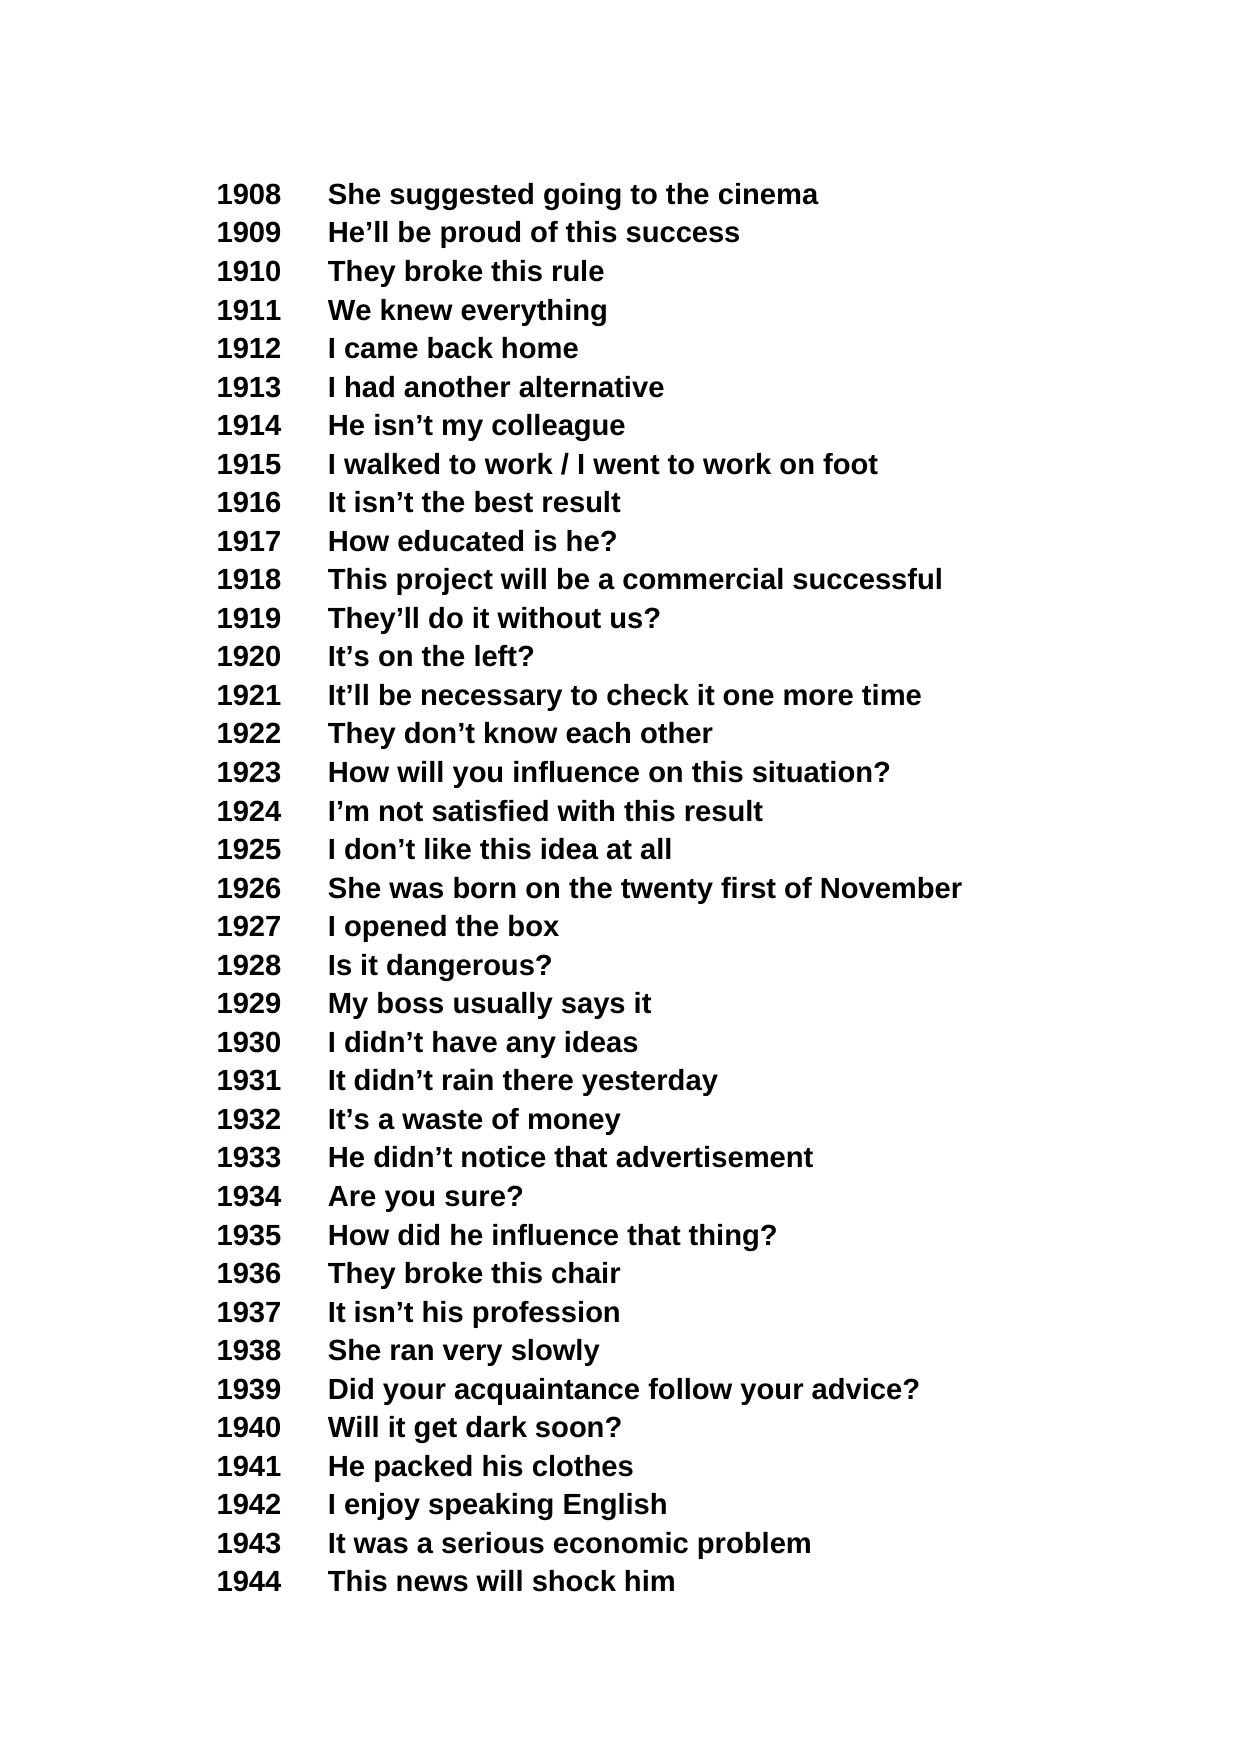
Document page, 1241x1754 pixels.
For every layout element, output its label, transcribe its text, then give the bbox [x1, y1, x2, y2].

list It’ll be necessary to check it one more time [216, 678, 1149, 711]
list It was a serious economic problem [216, 1526, 1149, 1559]
list He isn’t my colleague [216, 408, 1149, 442]
list I didn’t have any ideas [216, 1025, 1149, 1058]
list We knew everything [216, 292, 1149, 326]
list It isn’t the best result [216, 485, 1149, 519]
list They’ll do it without us? [216, 601, 1149, 634]
list She ran very slowly [216, 1333, 1149, 1367]
list This project will be a commercial successful [216, 562, 1149, 596]
list Did your acquaintance follow your advice? [216, 1372, 1149, 1405]
list I opened the box [216, 909, 1149, 943]
list She was born on the twenty first of November [216, 871, 1149, 904]
list Will it get dark soon? [216, 1410, 1149, 1444]
list He’ll be proud of this success [216, 215, 1149, 249]
list This news will shock him [216, 1564, 1149, 1598]
list It didn’t rain there yesterday [216, 1063, 1149, 1097]
list It isn’t his profession [216, 1294, 1149, 1328]
list He packed his clothes [216, 1449, 1149, 1482]
list I had another alternative [216, 369, 1149, 403]
list How educated is he? [216, 524, 1149, 557]
list He didn’t notice that advertisement [216, 1140, 1149, 1174]
list It’s on the left? [216, 639, 1149, 673]
list I enjoy speaking English [216, 1487, 1149, 1521]
list They broke this chair [216, 1256, 1149, 1289]
list I’m not satisfied with this result [216, 793, 1149, 827]
list They broke this rule [216, 254, 1149, 287]
list How will you influence on this situation? [216, 755, 1149, 788]
list I don’t like this idea at all [216, 832, 1149, 866]
list I came back home [216, 331, 1149, 364]
list I walked to work / I went to work on foot [216, 447, 1149, 480]
list How did he influence that thing? [216, 1217, 1149, 1251]
list She suggested going to the cinema [216, 177, 1149, 210]
list Is it dangerous? [216, 948, 1149, 981]
list Are you sure? [216, 1179, 1149, 1212]
list It’s a waste of money [216, 1102, 1149, 1135]
list My boss usually says it [216, 986, 1149, 1020]
list They don’t know each other [216, 716, 1149, 750]
